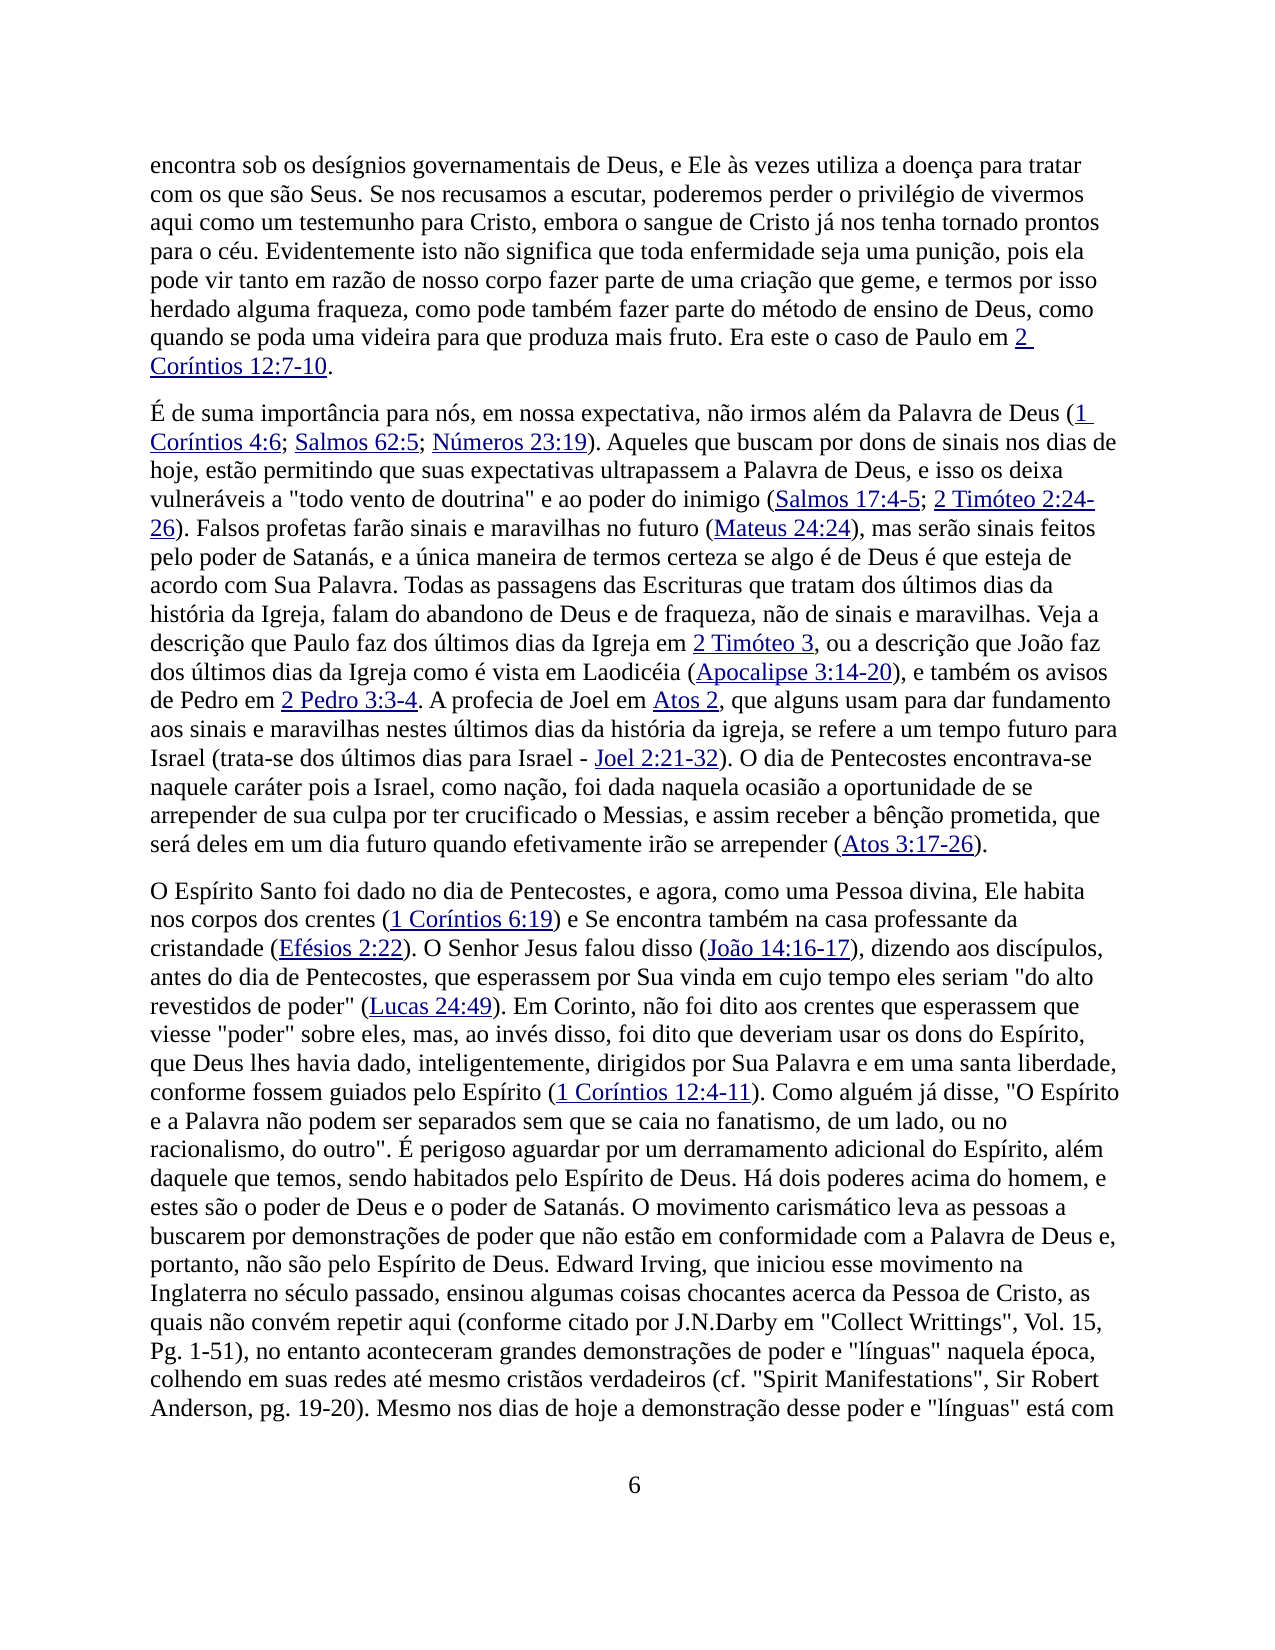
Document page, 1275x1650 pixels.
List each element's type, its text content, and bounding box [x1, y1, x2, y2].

text encontra sob os desígnios governamentais de Deus, e Ele às vezes utiliza a doença para tratar com os que são Seus. Se nos recusamos a escutar, poderemos perder o privilégio de vivermos aqui como um testemunho para Cristo, embora o sangue de Cristo já nos tenha tornado prontos para o céu. Evidentemente isto não significa que toda enfermidade seja uma punição, pois ela pode vir tanto em razão de nosso corpo fazer parte de uma criação que geme, e termos por isso herdado alguma fraqueza, como pode também fazer parte do método de ensino de Deus, como quando se poda uma videira para que produza mais fruto. Era este o caso de Paulo em 2 Coríntios 12:7-10. [150, 150, 1125, 380]
text É de suma importância para nós, em nossa expectativa, não irmos além da Palavra de Deus (1 Coríntios 4:6; Salmos 62:5; Números 23:19). Aqueles que buscam por dons de sinais nos dias de hoje, estão permitindo que suas expectativas ultrapassem a Palavra de Deus, e isso os deixa vulneráveis a "todo vento de doutrina" e ao poder do inimigo (Salmos 17:4-5; 2 Timóteo 2:24-26). Falsos profetas farão sinais e maravilhas no futuro (Mateus 24:24), mas serão sinais feitos pelo poder de Satanás, e a única maneira de termos certeza se algo é de Deus é que esteja de acordo com Sua Palavra. Todas as passagens das Escrituras que tratam dos últimos dias da história da Igreja, falam do abandono de Deus e de fraqueza, não de sinais e maravilhas. Veja a descrição que Paulo faz dos últimos dias da Igreja em 2 Timóteo 3, ou a descrição que João faz dos últimos dias da Igreja como é vista em Laodicéia (Apocalipse 3:14-20), e também os avisos de Pedro em 2 Pedro 3:3-4. A profecia de Joel em Atos 2, que alguns usam para dar fundamento aos sinais e maravilhas nestes últimos dias da história da igreja, se refere a um tempo futuro para Israel (trata-se dos últimos dias para Israel - Joel 2:21-32). O dia de Pentecostes encontrava-se naquele caráter pois a Israel, como nação, foi dada naquela ocasião a oportunidade de se arrepender de sua culpa por ter crucificado o Messias, e assim receber a bênção prometida, que será deles em um dia futuro quando efetivamente irão se arrepender (Atos 3:17-26). [150, 398, 1125, 858]
text O Espírito Santo foi dado no dia de Pentecostes, e agora, como uma Pessoa divina, Ele habita nos corpos dos crentes (1 Coríntios 6:19) e Se encontra também na casa professante da cristandade (Efésios 2:22). O Senhor Jesus falou disso (João 14:16-17), dizendo aos discípulos, antes do dia de Pentecostes, que esperassem por Sua vinda em cujo tempo eles seriam "do alto revestidos de poder" (Lucas 24:49). Em Corinto, não foi dito aos crentes que esperassem que viesse "poder" sobre eles, mas, ao invés disso, foi dito que deveriam usar os dons do Espírito, que Deus lhes havia dado, inteligentemente, dirigidos por Sua Palavra e em uma santa liberdade, conforme fossem guiados pelo Espírito (1 Coríntios 12:4-11). Como alguém já disse, "O Espírito e a Palavra não podem ser separados sem que se caia no fanatismo, de um lado, ou no racionalismo, do outro". É perigoso aguardar por um derramamento adicional do Espírito, além daquele que temos, sendo habitados pelo Espírito de Deus. Há dois poderes acima do homem, e estes são o poder de Deus e o poder de Satanás. O movimento carismático leva as pessoas a buscarem por demonstrações de poder que não estão em conformidade com a Palavra de Deus e, portanto, não são pelo Espírito de Deus. Edward Irving, que iniciou esse movimento na Inglaterra no século passado, ensinou algumas coisas chocantes acerca da Pessoa de Cristo, as quais não convém repetir aqui (conforme citado por J.N.Darby em "Collect Writtings", Vol. 15, Pg. 1-51), no entanto aconteceram grandes demonstrações de poder e "línguas" naquela época, colhendo em suas redes até mesmo cristãos verdadeiros (cf. "Spirit Manifestations", Sir Robert Anderson, pg. 19-20). Mesmo nos dias de hoje a demonstração desse poder e "línguas" está com [150, 876, 1125, 1422]
